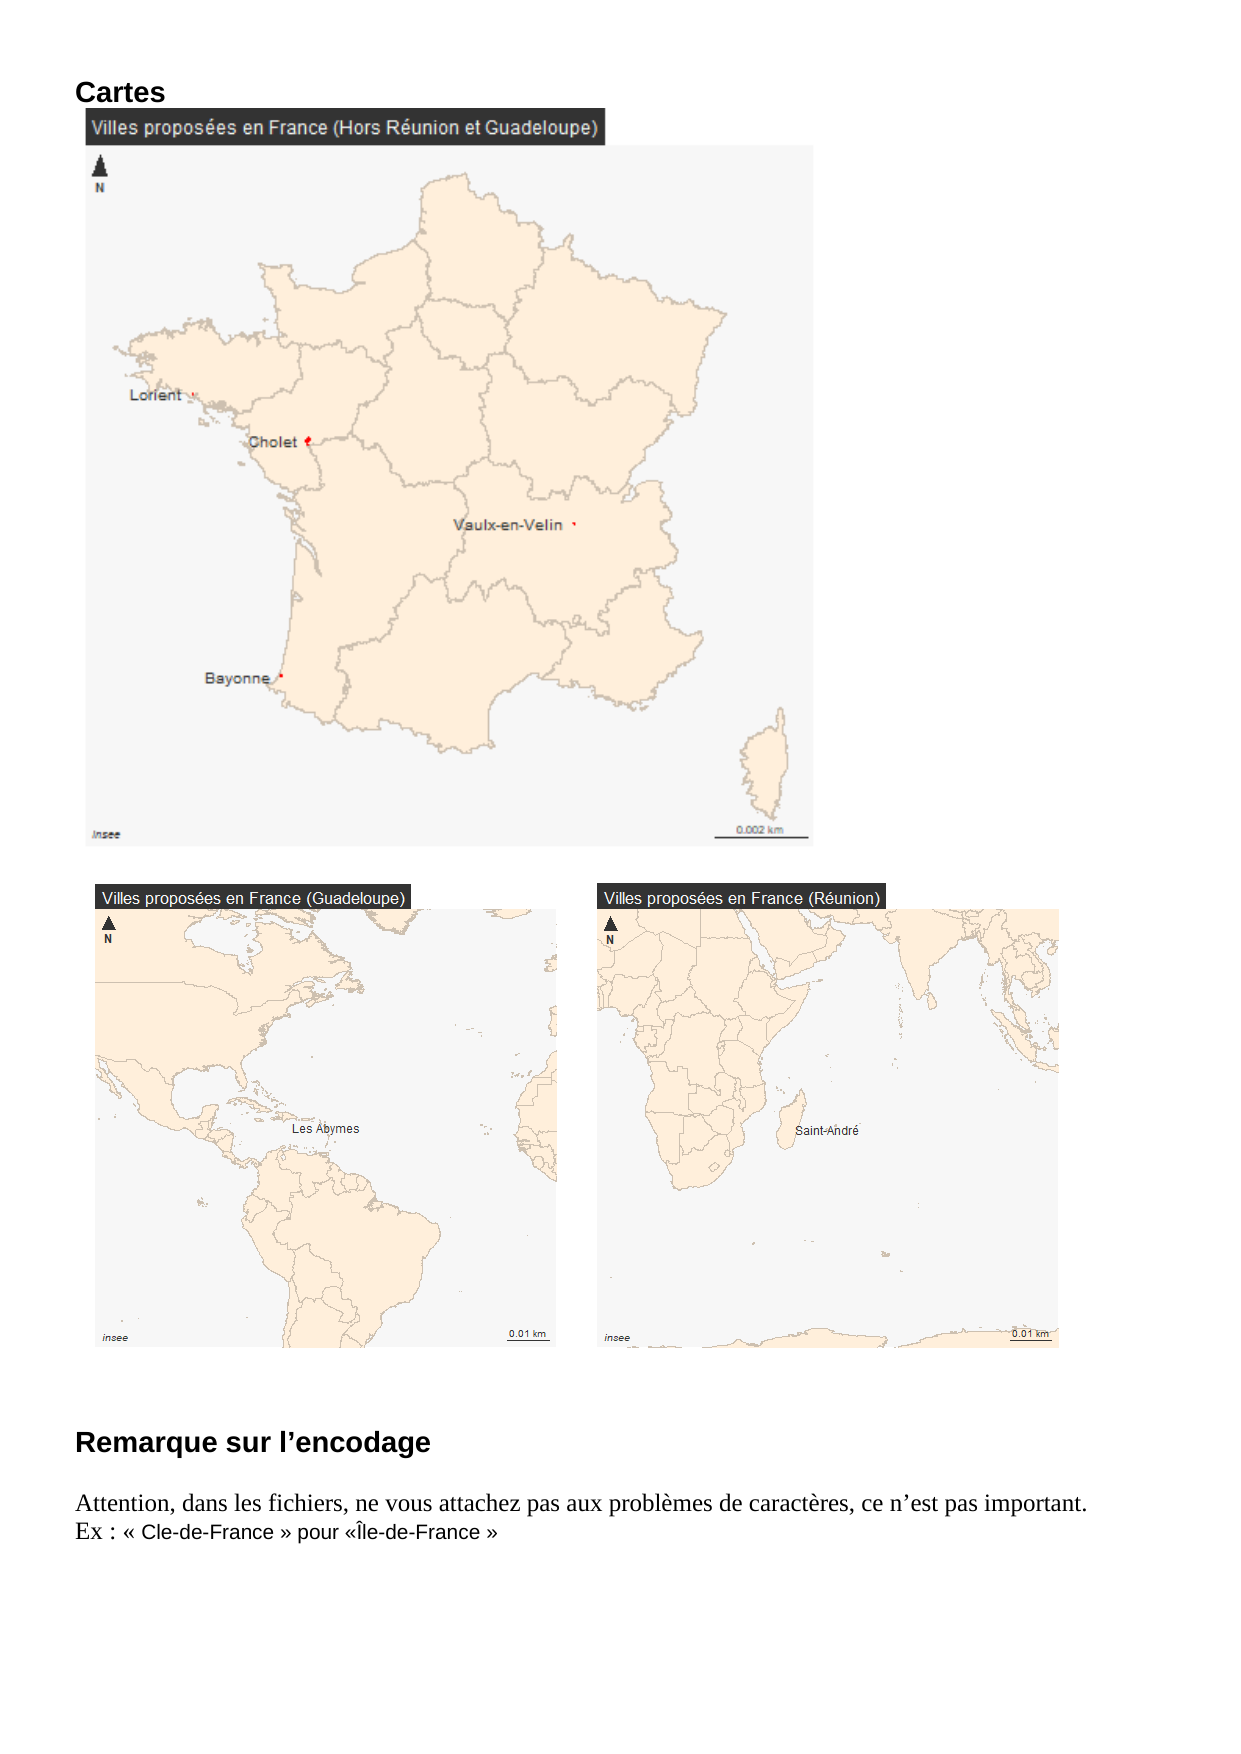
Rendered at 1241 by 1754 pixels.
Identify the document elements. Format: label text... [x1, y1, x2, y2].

table_header [577, 878, 588, 1357]
table_header [1068, 878, 1079, 1357]
text Ex : « Cle-de-France » pour «Île-de-France » [75, 1516, 1165, 1545]
text Attention, dans les fichiers, ne vous attachez pas aux problèmes de caractères, ce n’est pas important. [75, 1488, 1165, 1516]
table_header [565, 878, 577, 1357]
subtitle Remarque sur l’encodage [75, 1425, 1165, 1459]
table_header [75, 878, 86, 1357]
subtitle Cartes [75, 75, 1165, 108]
